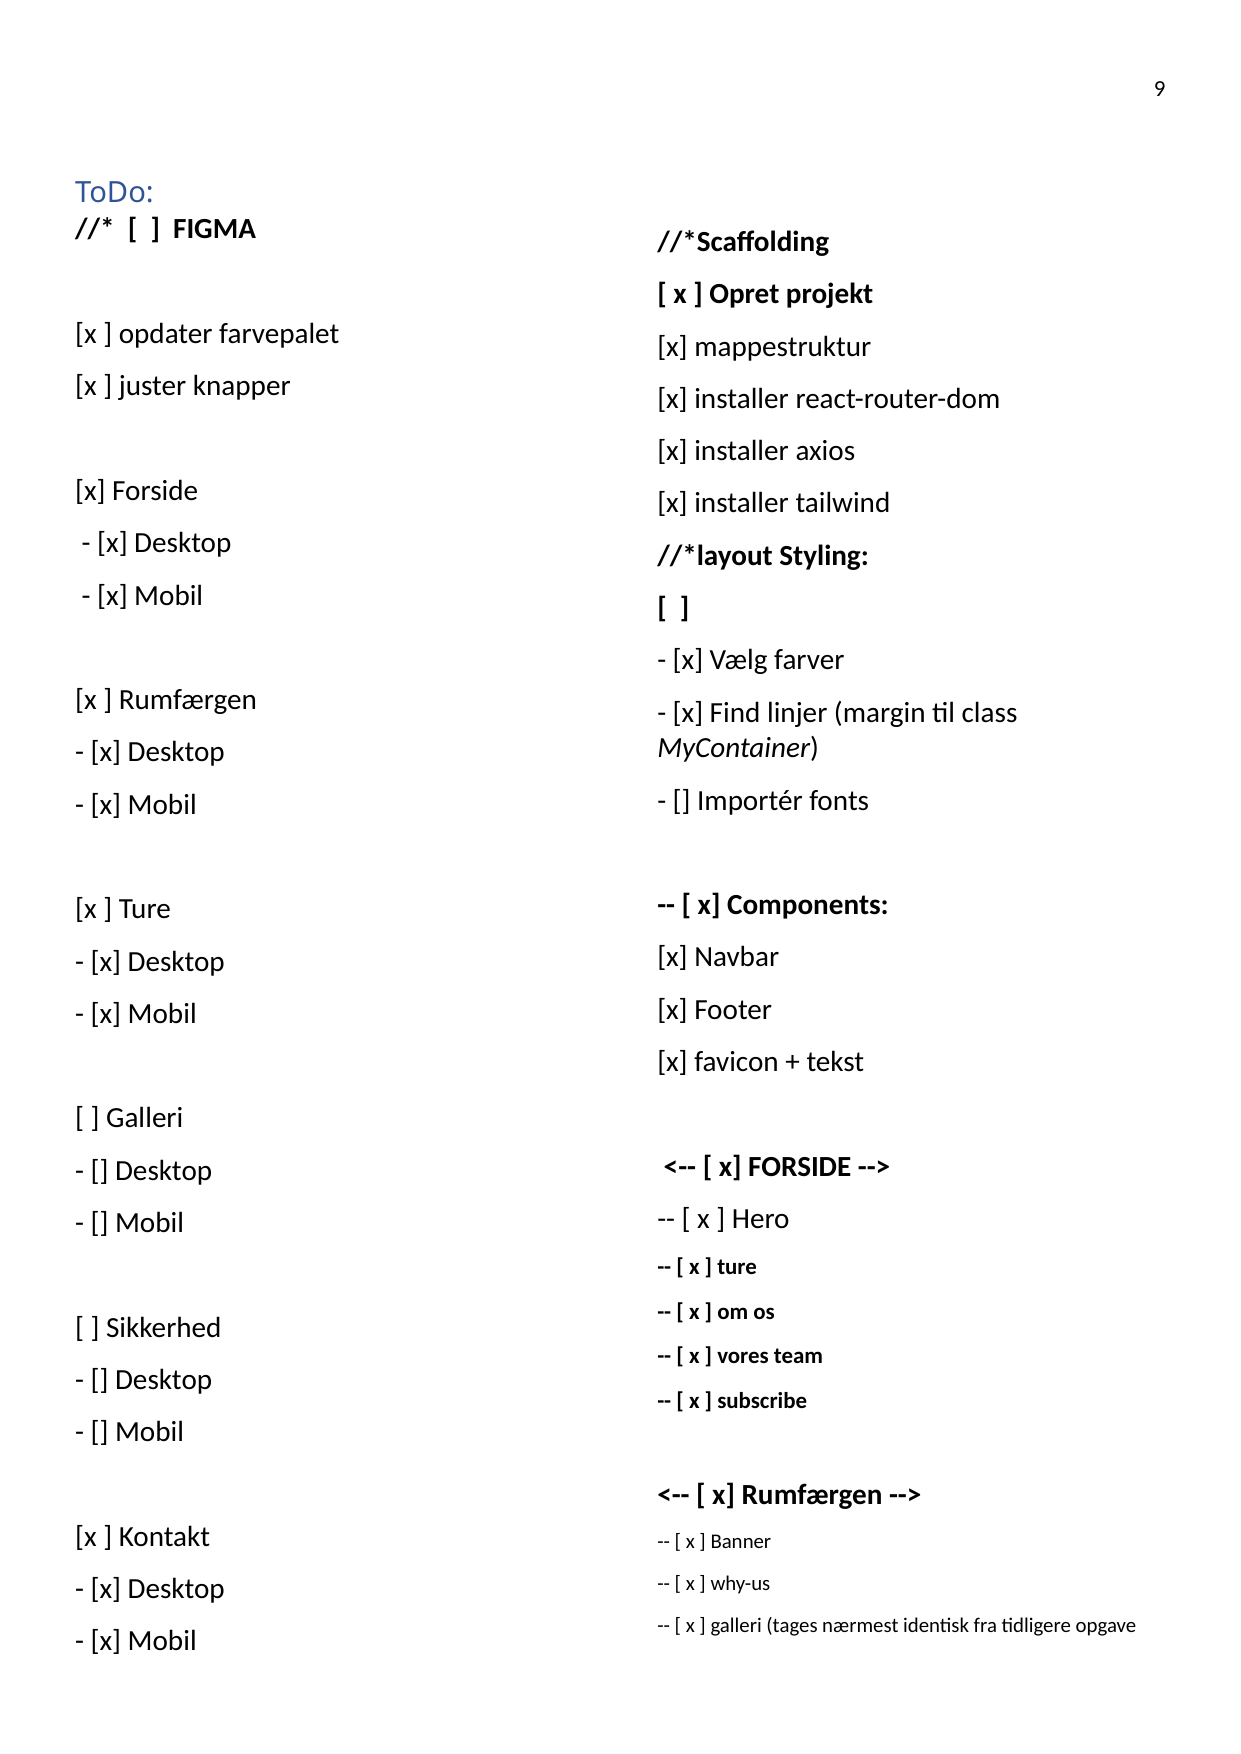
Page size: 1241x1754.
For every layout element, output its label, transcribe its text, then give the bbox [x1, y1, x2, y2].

text - [] Mobil [75, 1413, 583, 1449]
text //*Scaffolding [657, 223, 1165, 259]
text [x] favicon + tekst [657, 1043, 1165, 1079]
text - [x] Desktop [75, 943, 583, 978]
text [x ] Ture [75, 890, 583, 926]
text - [x] Mobil [75, 577, 583, 612]
text [x ] Kontakt [75, 1518, 583, 1553]
subtitle ToDo: [75, 171, 583, 211]
text [x] Forside [75, 472, 583, 508]
text <-- [ x] FORSIDE --> [657, 1148, 1165, 1183]
text [x ] juster knapper [75, 367, 583, 403]
text [ ] [657, 589, 1165, 625]
text [x] Footer [657, 991, 1165, 1026]
text [x] Navbar [657, 938, 1165, 974]
text -- [ x ] vores team [657, 1342, 1165, 1370]
text -- [ x ] Banner [657, 1528, 1165, 1553]
text -- [ x ] Hero [657, 1200, 1165, 1236]
text - [x] Vælg farver [657, 641, 1165, 677]
text [ x ] Opret projekt [657, 275, 1165, 311]
text [x ] opdater farvepalet [75, 315, 583, 351]
text [x] mappestruktur [657, 328, 1165, 363]
text - [x] Mobil [75, 786, 583, 821]
text [ ] Galleri [75, 1099, 583, 1135]
text [x] installer react-router-dom [657, 380, 1165, 416]
text - [x] Desktop [75, 524, 583, 560]
text //*layout Styling: [657, 537, 1165, 572]
text [ ] Sikkerhed [75, 1309, 583, 1344]
text [x] installer axios [657, 432, 1165, 468]
text - [x] Mobil [75, 1622, 583, 1658]
text -- [ x ] ture [657, 1252, 1165, 1280]
text //* [ ] FIGMA [75, 211, 583, 246]
text -- [ x ] why-us [657, 1570, 1165, 1596]
text -- [ x] Components: [657, 886, 1165, 922]
text [x] installer tailwind [657, 484, 1165, 520]
text -- [ x ] om os [657, 1297, 1165, 1325]
text - [x] Desktop [75, 733, 583, 769]
text - [x] Desktop [75, 1570, 583, 1606]
text - [] Desktop [75, 1361, 583, 1397]
text [x ] Rumfærgen [75, 681, 583, 717]
text -- [ x ] subscribe [657, 1386, 1165, 1414]
text - [x] Mobil [75, 995, 583, 1031]
text - [] Mobil [75, 1204, 583, 1240]
text - [] Desktop [75, 1152, 583, 1187]
text <-- [ x] Rumfærgen --> [657, 1476, 1165, 1511]
text -- [ x ] galleri (tages nærmest identisk fra tidligere opgave [657, 1612, 1165, 1638]
text - [] Importér fonts [657, 782, 1165, 817]
text - [x] Find linjer (margin til class MyContainer) [657, 694, 1165, 765]
